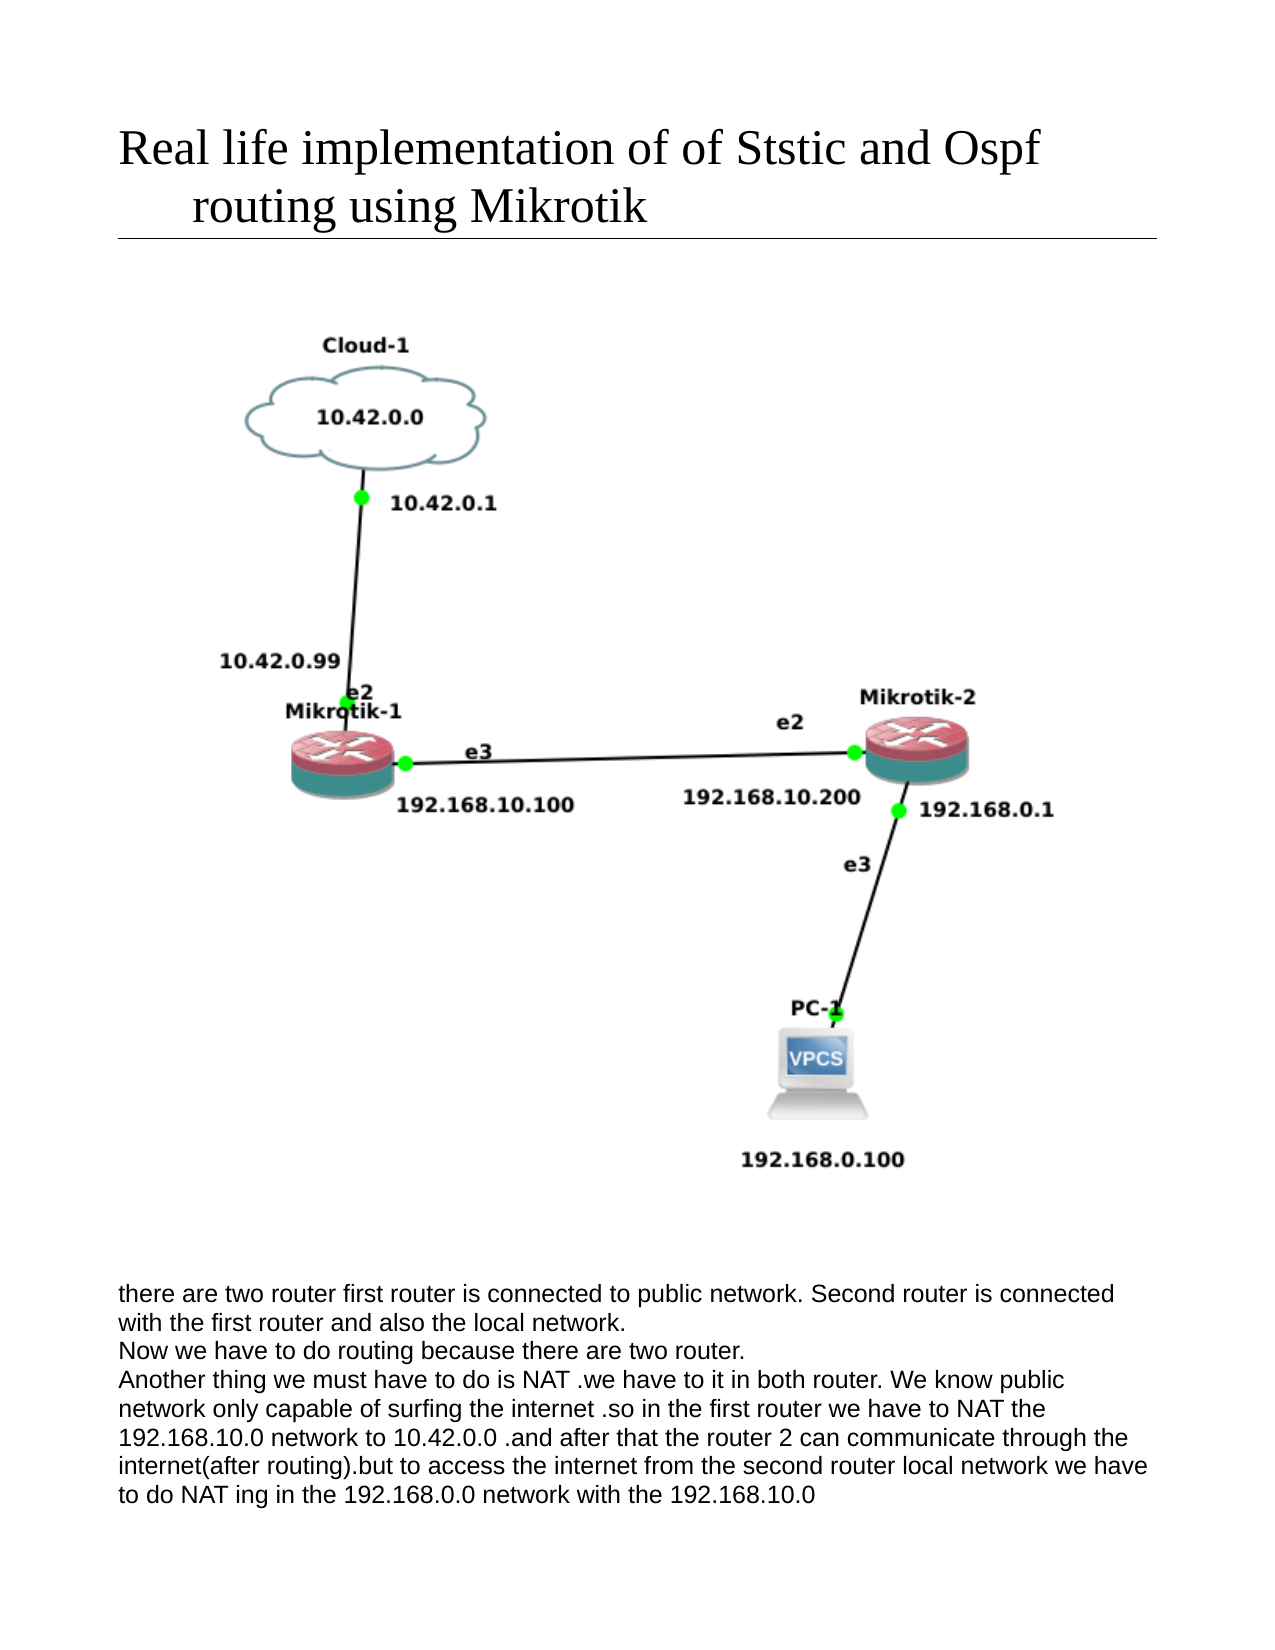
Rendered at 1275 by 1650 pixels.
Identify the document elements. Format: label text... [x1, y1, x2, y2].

text Now we have to do routing because there are two router. [118, 1336, 1157, 1365]
text Real life implementation of of Ststic and Ospf routing using Mikrotik [118, 118, 1157, 238]
picture [182, 295, 1093, 1211]
text Another thing we must have to do is NAT .we have to it in both router. We know public network only capable of surfing the internet .so in the first router we have to NAT the 192.168.10.0 network to 10.42.0.0 .and after that the router 2 can communicate through the internet(after routing).but to access the internet from the second router local network we have to do NAT ing in the 192.168.0.0 network with the 192.168.10.0 [118, 1365, 1157, 1509]
text there are two router first router is connected to public network. Second router is connected with the first router and also the local network. [118, 1279, 1157, 1336]
